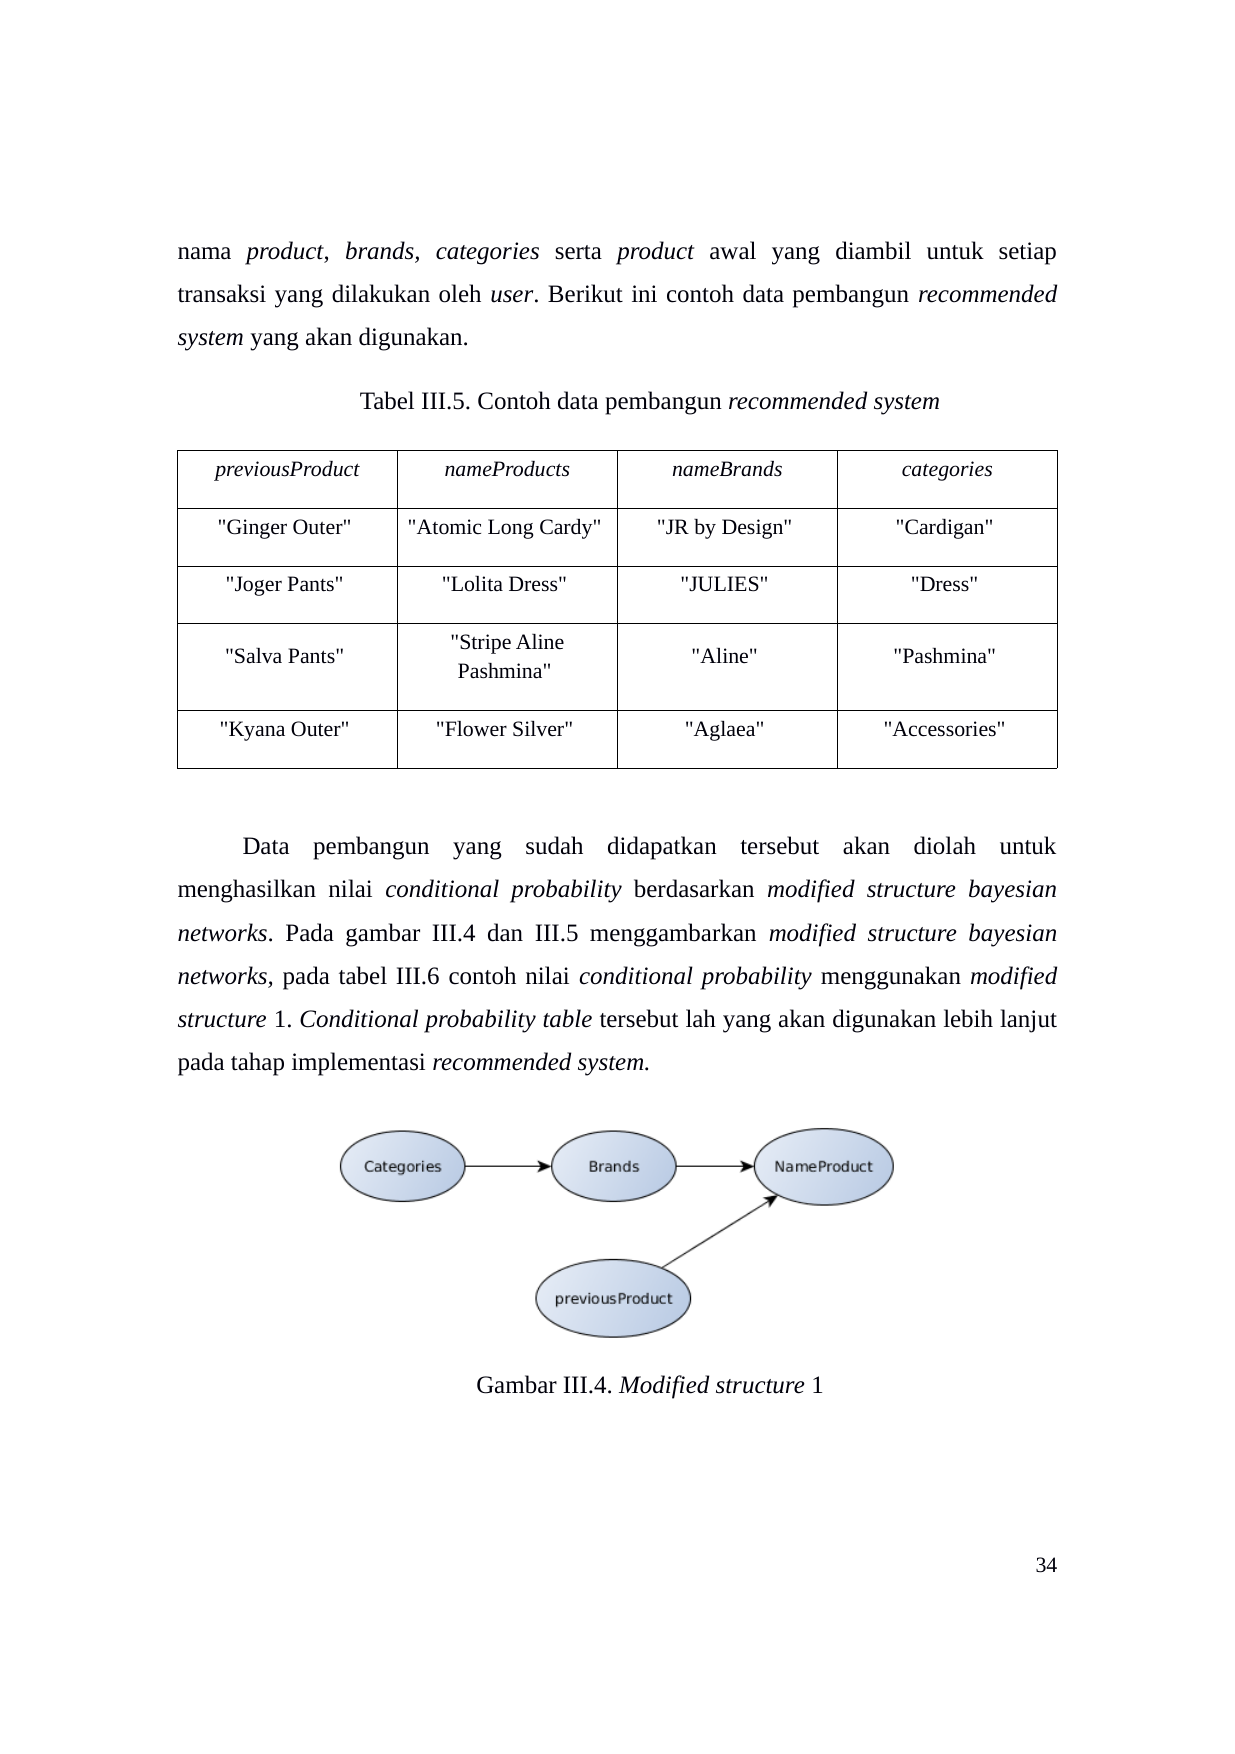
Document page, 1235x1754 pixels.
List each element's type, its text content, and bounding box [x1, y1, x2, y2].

text Data pembangun yang sudah didapatkan tersebut akan diolah untuk menghasilkan nilai conditional probability berdasarkan modified structure bayesian networks. Pada gambar III.4 dan III.5 menggambarkan modified structure bayesian networks, pada tabel III.6 contoh nilai conditional probability menggunakan modified structure 1. Conditional probability table tersebut lah yang akan digunakan lebih lanjut pada tahap implementasi recommended system. [177, 831, 1057, 1076]
table_cell "Stripe Aline Pashmina" [398, 624, 617, 710]
table_cell "Kyana Outer" [178, 711, 397, 767]
table_cell "Pashmina" [838, 624, 1057, 710]
table_cell "JULIES" [618, 567, 837, 623]
table_cell "JR by Design" [618, 509, 837, 566]
table_cell "Lolita Dress" [398, 567, 617, 623]
text Gambar III.4. Modified structure 1 [177, 1111, 1057, 1399]
table_cell "Flower Silver" [398, 711, 617, 767]
text Tabel III.5. Contoh data pembangun recommended system [177, 386, 1057, 415]
table_header nameBrands [618, 451, 837, 508]
table_header categories [838, 451, 1057, 508]
table_cell "Ginger Outer" [178, 509, 397, 566]
table_cell "Joger Pants" [178, 567, 397, 623]
table_cell "Aline" [618, 624, 837, 710]
picture [322, 1111, 912, 1356]
table_cell "Aglaea" [618, 711, 837, 767]
table_cell "Cardigan" [838, 509, 1057, 566]
table_cell "Accessories" [838, 711, 1057, 767]
table_cell "Atomic Long Cardy" [398, 509, 617, 566]
table_header nameProducts [398, 451, 617, 508]
table_cell "Dress" [838, 567, 1057, 623]
table_cell "Salva Pants" [178, 624, 397, 710]
text nama product, brands, categories serta product awal yang diambil untuk setiap transaksi yang dilakukan oleh user. Berikut ini contoh data pembangun recommended system yang akan digunakan. [177, 236, 1057, 351]
table_header previousProduct [178, 451, 397, 508]
